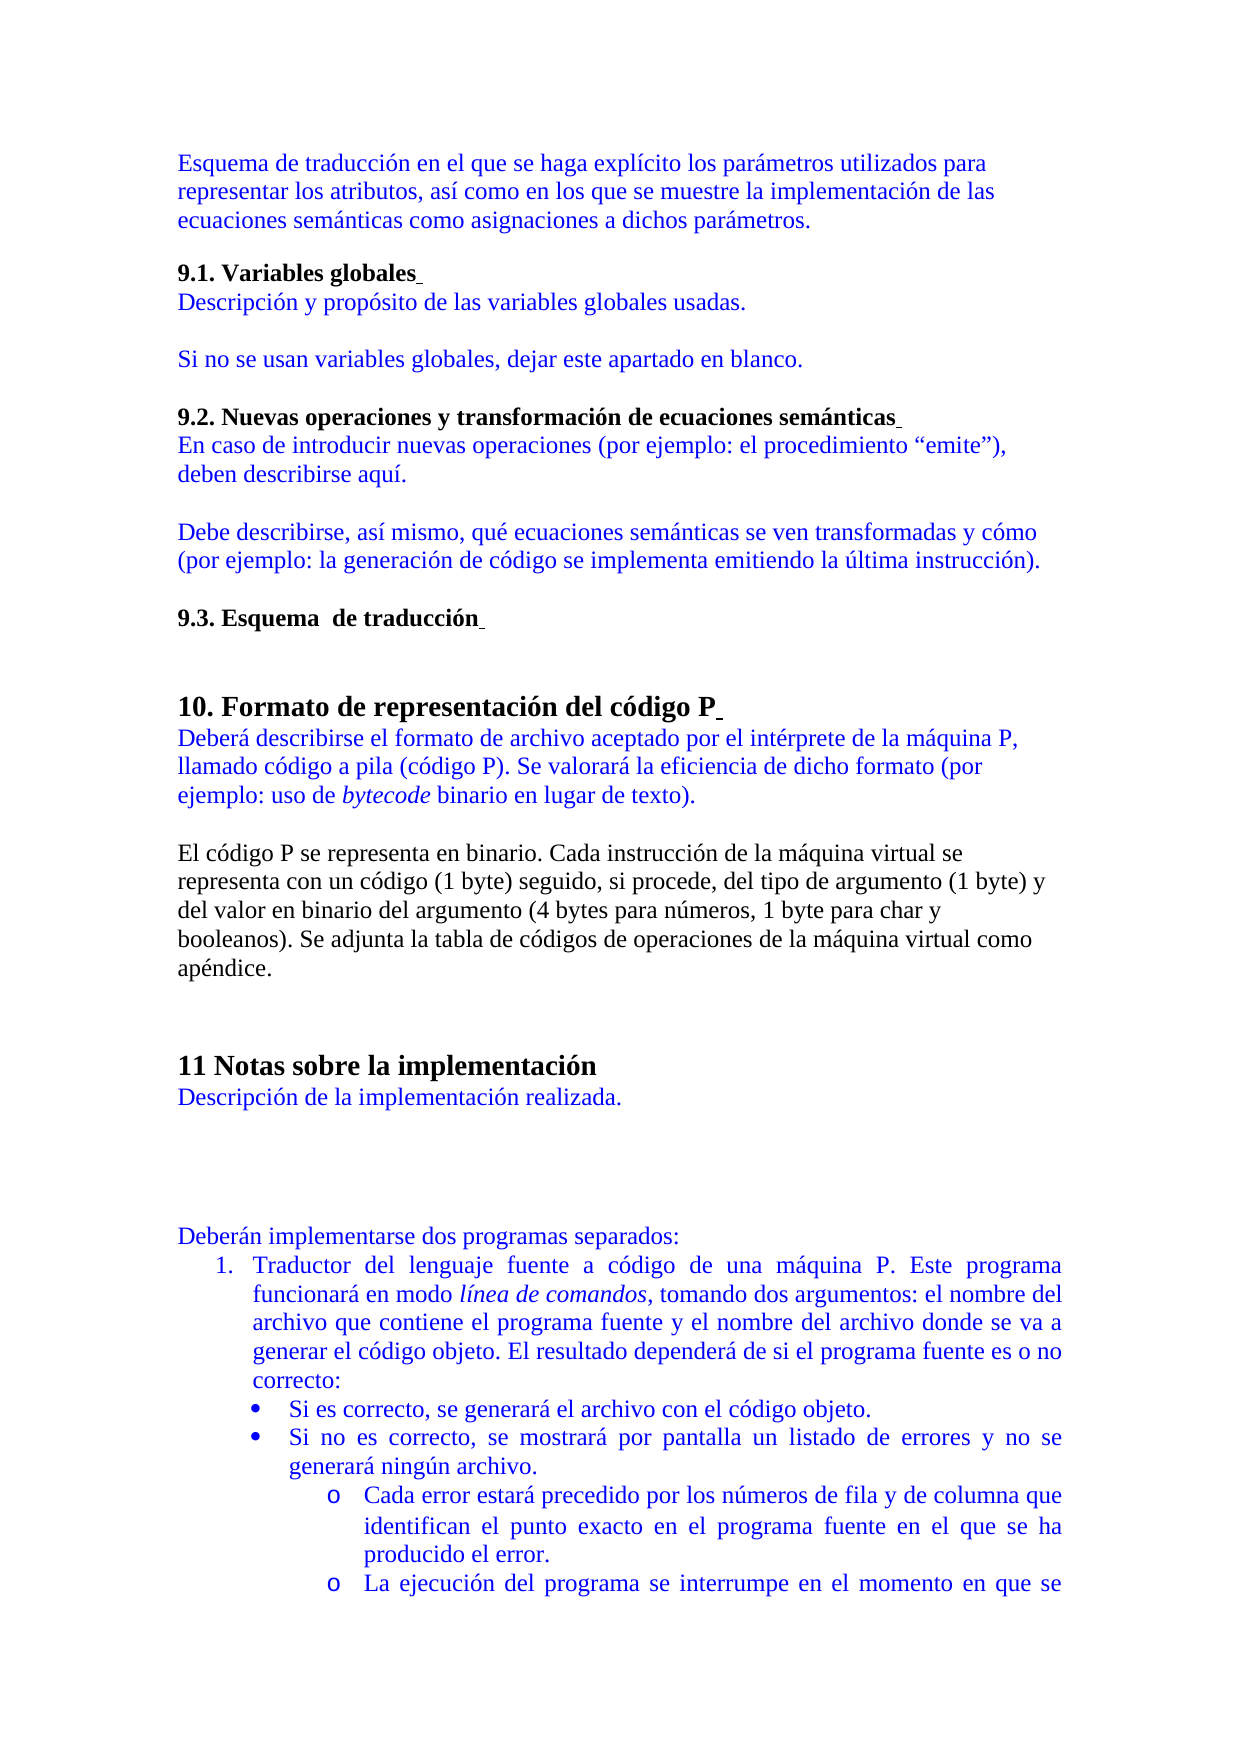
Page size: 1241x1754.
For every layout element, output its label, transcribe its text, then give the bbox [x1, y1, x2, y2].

list Si no es correcto, se mostrará por pantalla un listado de errores y no se generará ningún archivo. [251, 1422, 1063, 1480]
list Cada error estará precedido por los números de fila y de columna que identifican el punto exacto en el programa fuente en el que se ha producido el error. [326, 1480, 1063, 1568]
text 10. Formato de representación del código P [177, 689, 1063, 723]
text El código P se representa en binario. Cada instrucción de la máquina virtual se representa con un código (1 byte) seguido, si procede, del tipo de argumento (1 byte) y del valor en binario del argumento (4 bytes para números, 1 byte para char y booleanos). Se adjunta la tabla de códigos de operaciones de la máquina virtual como apéndice. [177, 838, 1063, 981]
text Debe describirse, así mismo, qué ecuaciones semánticas se ven transformadas y cómo (por ejemplo: la generación de código se implementa emitiendo la última instrucción). [177, 517, 1063, 574]
list Traductor del lenguaje fuente a código de una máquina P. Este programa funcionará en modo línea de comandos, tomando dos argumentos: el nombre del archivo que contiene el programa fuente y el nombre del archivo donde se va a generar el código objeto. El resultado dependerá de si el programa fuente es o no correcto: [215, 1250, 1063, 1394]
list Si es correcto, se generará el archivo con el código objeto. [251, 1394, 1063, 1422]
text Esquema de traducción en el que se haga explícito los parámetros utilizados para representar los atributos, así como en los que se muestre la implementación de las ecuaciones semánticas como asignaciones a dichos parámetros. [177, 148, 1063, 234]
text Descripción y propósito de las variables globales usadas. [177, 287, 1063, 315]
text 9.1. Variables globales [177, 258, 1063, 287]
text Deberá describirse el formato de archivo aceptado por el intérprete de la máquina P, llamado código a pila (código P). Se valorará la eficiencia de dicho formato (por ejemplo: uso de bytecode binario en lugar de texto). [177, 723, 1063, 809]
text Deberán implementarse dos programas separados: [177, 1221, 1063, 1250]
text 9.3. Esquema de traducción [177, 603, 1063, 632]
text En caso de introducir nuevas operaciones (por ejemplo: el procedimiento “emite”), deben describirse aquí. [177, 430, 1063, 488]
text 11 Notas sobre la implementación [177, 1048, 1063, 1082]
text Descripción de la implementación realizada. [177, 1082, 1063, 1111]
text 9.2. Nuevas operaciones y transformación de ecuaciones semánticas [177, 402, 1063, 430]
list La ejecución del programa se interrumpe en el momento en que se [326, 1568, 1063, 1599]
text Si no se usan variables globales, dejar este apartado en blanco. [177, 344, 1063, 373]
